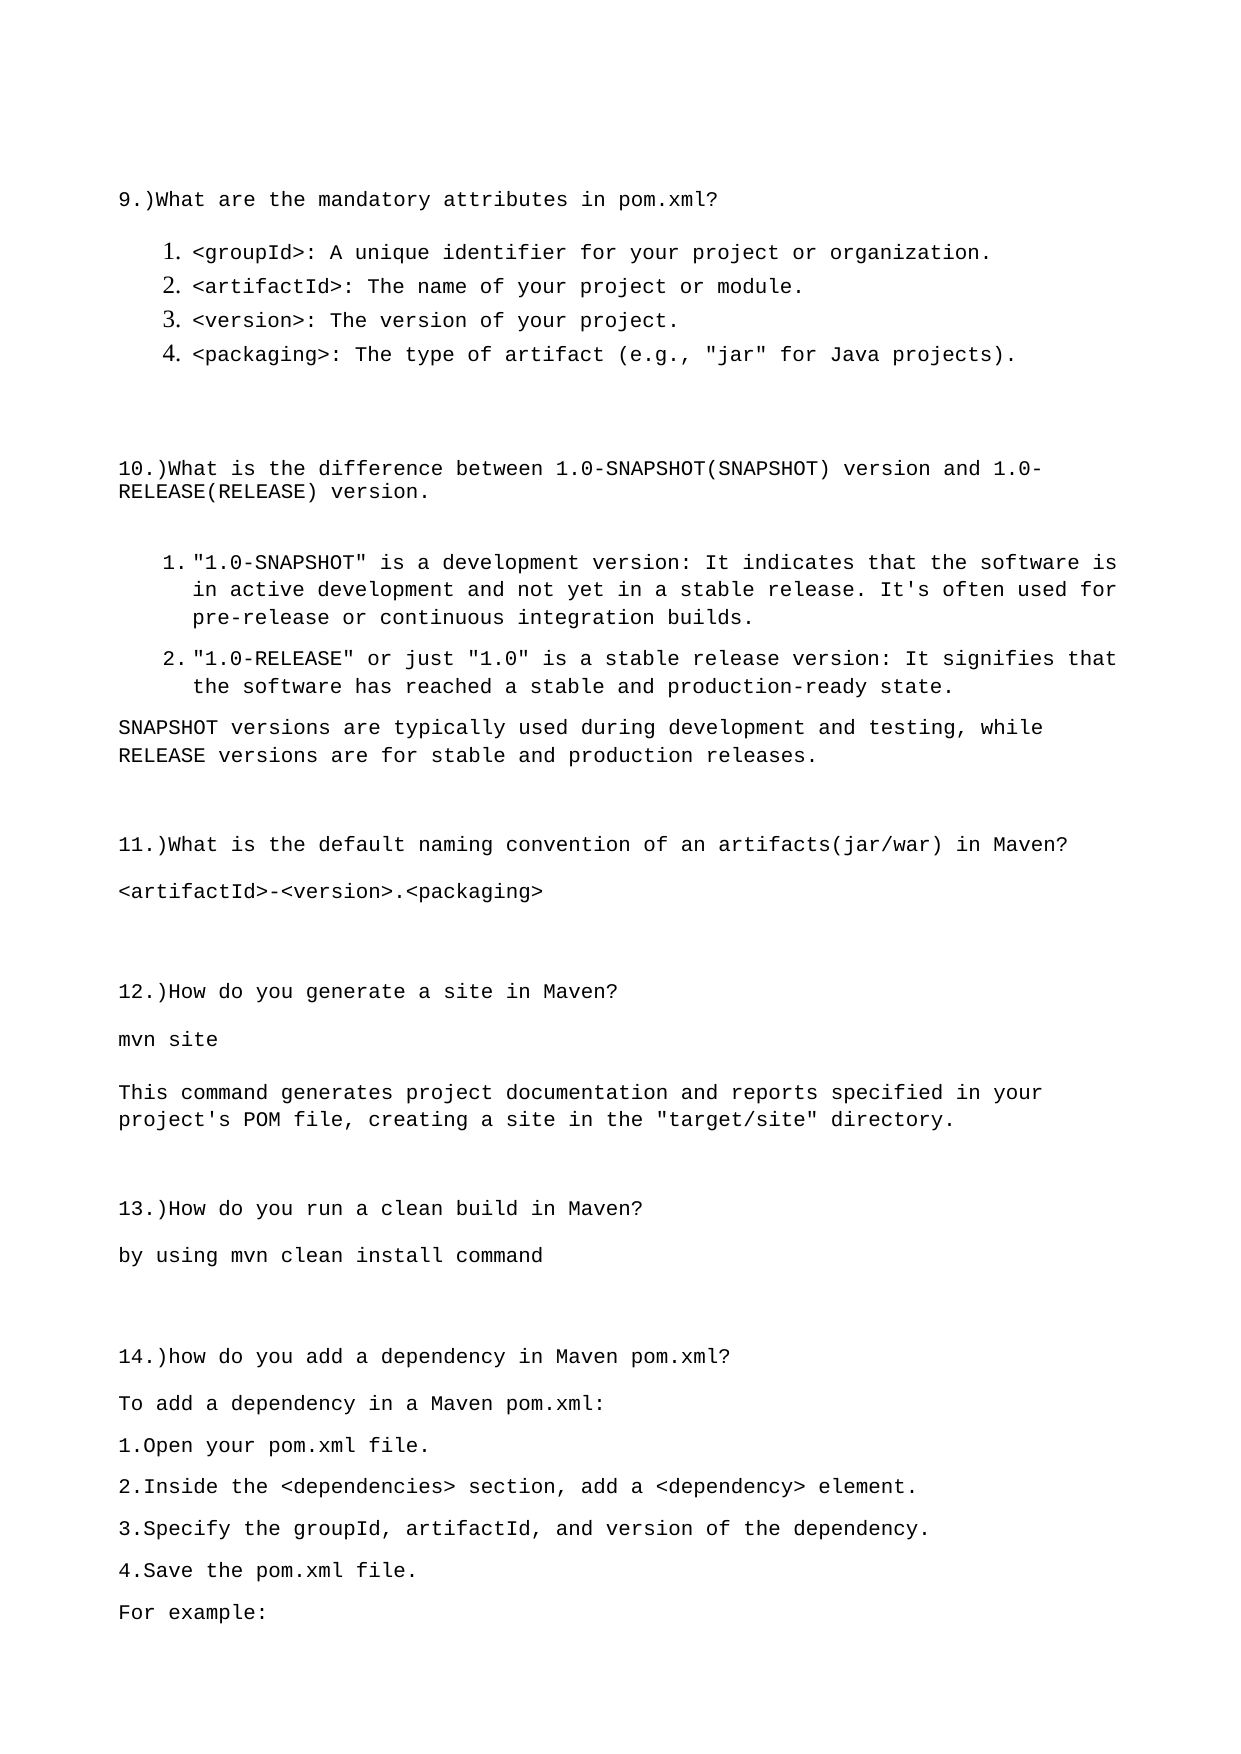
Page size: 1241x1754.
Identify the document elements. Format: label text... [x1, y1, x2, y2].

text SNAPSHOT versions are typically used during development and testing, while RELEASE versions are for stable and production releases. [118, 717, 1122, 768]
text 3.Specify the groupId, artifactId, and version of the dependency. [118, 1518, 1122, 1542]
text mvn site [118, 1029, 1122, 1052]
text 12.)How do you generate a site in Maven? [118, 981, 1122, 1005]
text 4.Save the pom.xml file. [118, 1560, 1122, 1584]
text This command generates project documentation and reports specified in your project's POM file, creating a site in the "target/site" directory. [118, 1082, 1122, 1133]
list <version>: The version of your project. [162, 304, 1122, 334]
list <packaging>: The type of artifact (e.g., "jar" for Java projects). [162, 338, 1122, 368]
text 14.)how do you add a dependency in Maven pom.xml? [118, 1346, 1122, 1369]
text 1.Open your pom.xml file. [118, 1435, 1122, 1458]
text 10.)What is the difference between 1.0-SNAPSHOT(SNAPSHOT) version and 1.0-RELEASE(RELEASE) version. [118, 458, 1122, 505]
text 9.)What are the mandatory attributes in pom.xml? [118, 189, 1122, 213]
text 11.)What is the default naming convention of an artifacts(jar/war) in Maven? [118, 834, 1122, 857]
text 2.Inside the <dependencies> section, add a <dependency> element. [118, 1477, 1122, 1500]
list "1.0-RELEASE" or just "1.0" is a stable release version: It signifies that the software has reached a stable and production-ready state. [162, 648, 1122, 699]
text To add a dependency in a Maven pom.xml: [118, 1393, 1122, 1417]
list "1.0-SNAPSHOT" is a development version: It indicates that the software is in active development and not yet in a stable release. It's often used for pre-release or continuous integration builds. [162, 552, 1122, 630]
text <artifactId>-<version>.<packaging> [118, 881, 1122, 904]
text 13.)How do you run a clean build in Maven? [118, 1198, 1122, 1222]
text For example: [118, 1602, 1122, 1626]
text by using mvn clean install command [118, 1245, 1122, 1269]
list <groupId>: A unique identifier for your project or organization. [162, 236, 1122, 266]
list <artifactId>: The name of your project or module. [162, 270, 1122, 300]
